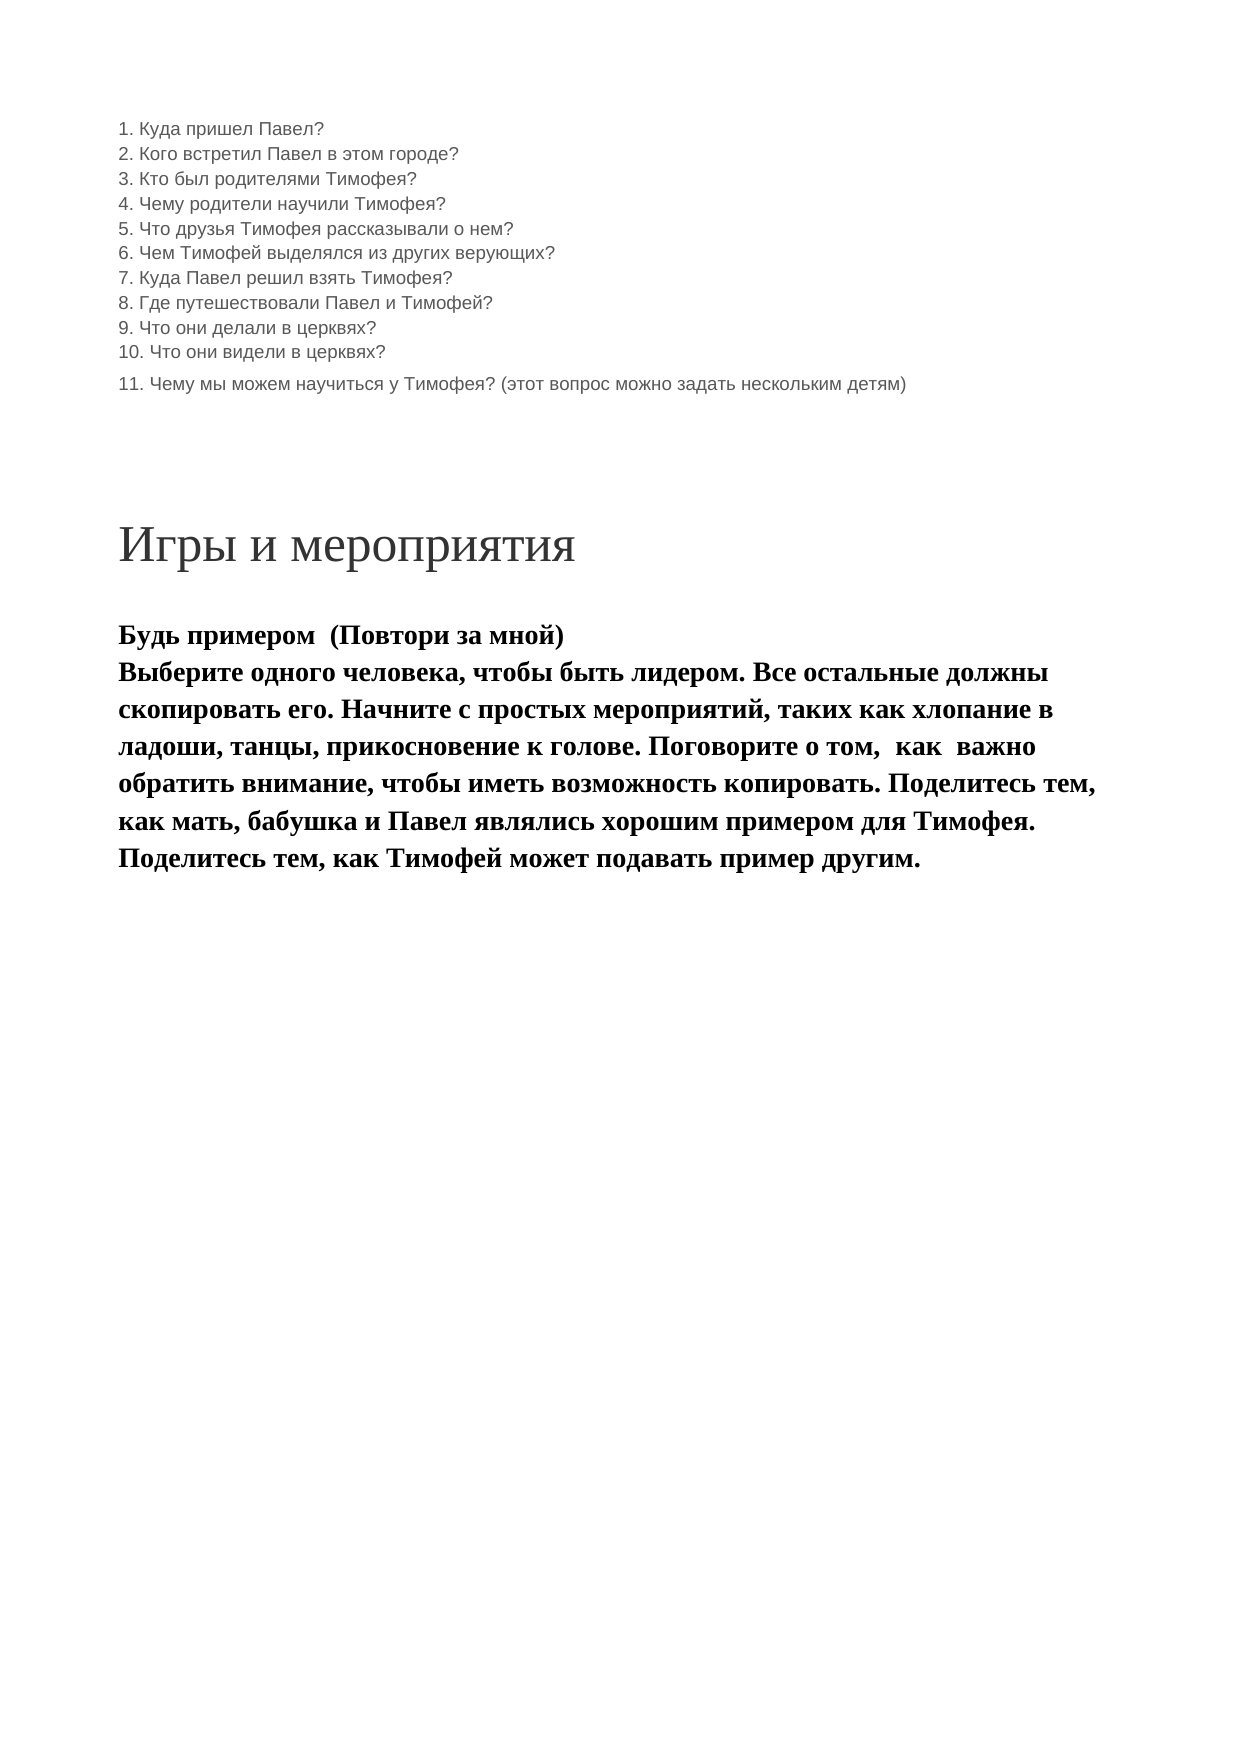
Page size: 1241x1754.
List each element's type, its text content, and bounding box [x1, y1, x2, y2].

text Выберите одного человека, чтобы быть лидером. Все остальные должны скопировать его. Начните с простых мероприятий, таких как хлопание в ладоши, танцы, прикосновение к голове. Поговорите о том, как важно обратить внимание, чтобы иметь возможность копировать. Поделитесь тем, как мать, бабушка и Павел являлись хорошим примером для Тимофея. Поделитесь тем, как Тимофей может подавать пример другим. [118, 655, 1122, 873]
subtitle Игры и мероприятия [118, 513, 1122, 572]
text Будь примером (Повтори за мной) [118, 618, 1122, 650]
text 1. Куда пришел Павел? 2. Кого встретил Павел в этом городе? 3. Кто был родителями Тимофея? 4. Чему родители научили Тимофея? 5. Что друзья Тимофея рассказывали о нем? 6. Чем Тимофей выделялся из других верующих? 7. Куда Павел решил взять Тимофея? 8. Где путешествовали Павел и Тимофей? 9. Что они делали в церквях? 10. Что они видели в церквях? 11. Чему мы можем научиться у Тимофея? (этот вопрос можно задать нескольким детям) [118, 118, 1122, 396]
